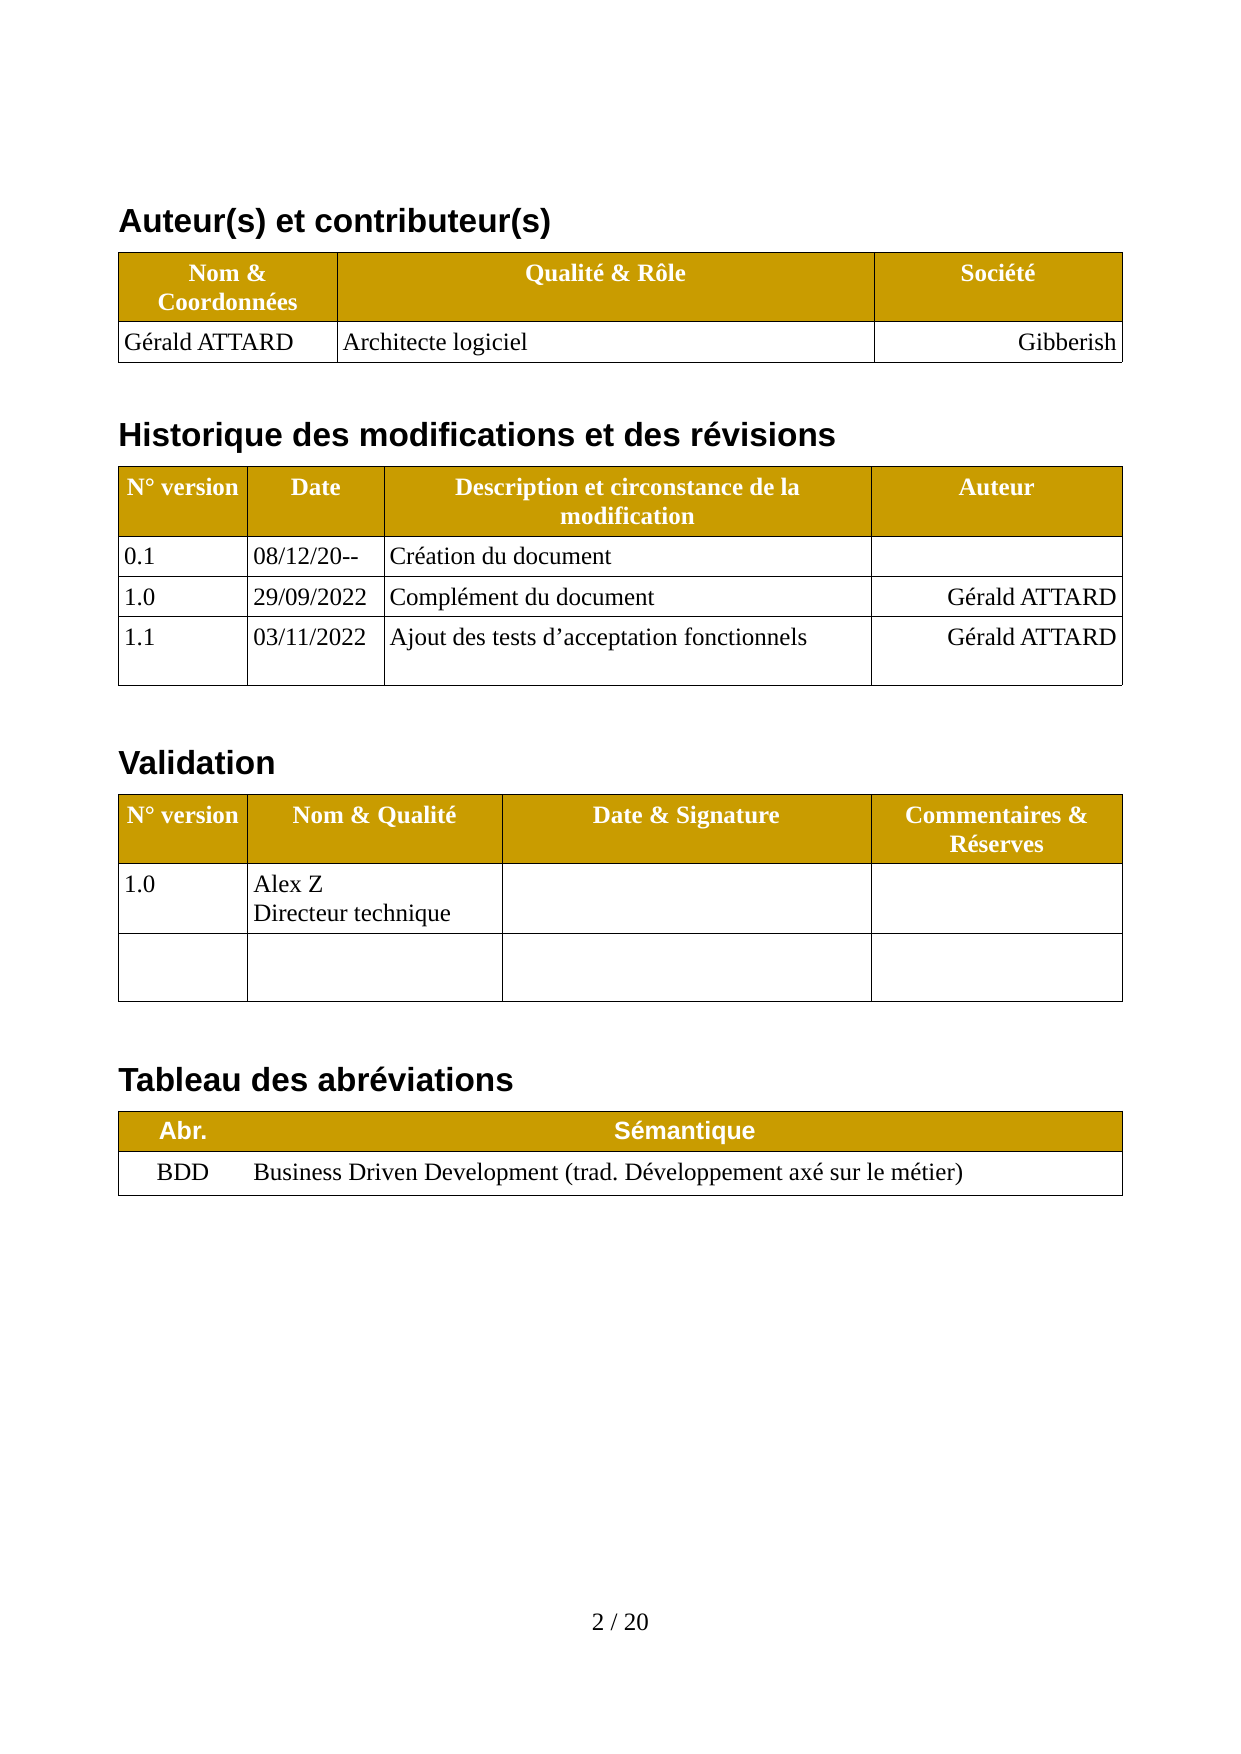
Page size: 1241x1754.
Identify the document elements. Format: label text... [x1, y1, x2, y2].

table_cell Architecte logiciel [338, 322, 874, 362]
table_header Qualité & Rôle [338, 253, 874, 321]
table_cell Création du document [385, 537, 871, 576]
table_cell [119, 934, 247, 1001]
subtitle Validation [118, 743, 1122, 782]
table_header Description et circonstance de la modification [385, 467, 871, 536]
table_cell BDD [119, 1152, 247, 1195]
table_cell Gérald ATTARD [119, 322, 337, 362]
subtitle Historique des modifications et des révisions [118, 416, 1122, 454]
table_header Nom & Qualité [248, 795, 502, 863]
table_cell [872, 864, 1122, 932]
table_cell 03/11/2022 [248, 617, 384, 685]
table_cell [503, 864, 871, 932]
table_header Sémantique [247, 1112, 1122, 1151]
table_cell Gibberish [875, 322, 1122, 362]
table_cell Ajout des tests d’acceptation fonctionnels [385, 617, 871, 685]
table_cell [872, 537, 1122, 576]
table_header Auteur [872, 467, 1122, 536]
table_cell 0.1 [119, 537, 247, 576]
table_header Abr. [119, 1112, 247, 1151]
table_header Nom & Coordonnées [119, 253, 337, 321]
table_cell [503, 934, 871, 1001]
subtitle Tableau des abréviations [118, 1059, 1122, 1098]
table_cell 08/12/20-- [248, 537, 384, 576]
table_header N° version [119, 795, 247, 863]
table_cell [872, 934, 1122, 1001]
table_header N° version [119, 467, 247, 536]
table_cell Gérald ATTARD [872, 577, 1122, 616]
table_header Date & Signature [503, 795, 871, 863]
table_cell [248, 934, 502, 1001]
table_cell 29/09/2022 [248, 577, 384, 616]
table_cell Complément du document [385, 577, 871, 616]
table_cell Gérald ATTARD [872, 617, 1122, 685]
table_cell 1.0 [119, 577, 247, 616]
table_header Commentaires & Réserves [872, 795, 1122, 863]
table_header Date [248, 467, 384, 536]
table_cell 1.1 [119, 617, 247, 685]
subtitle Auteur(s) et contributeur(s) [118, 201, 1122, 240]
table_cell Business Driven Development (trad. Développement axé sur le métier) [247, 1152, 1122, 1195]
table_cell Alex Z Directeur technique [248, 864, 502, 932]
table_header Société [875, 253, 1122, 321]
table_cell 1.0 [119, 864, 247, 932]
